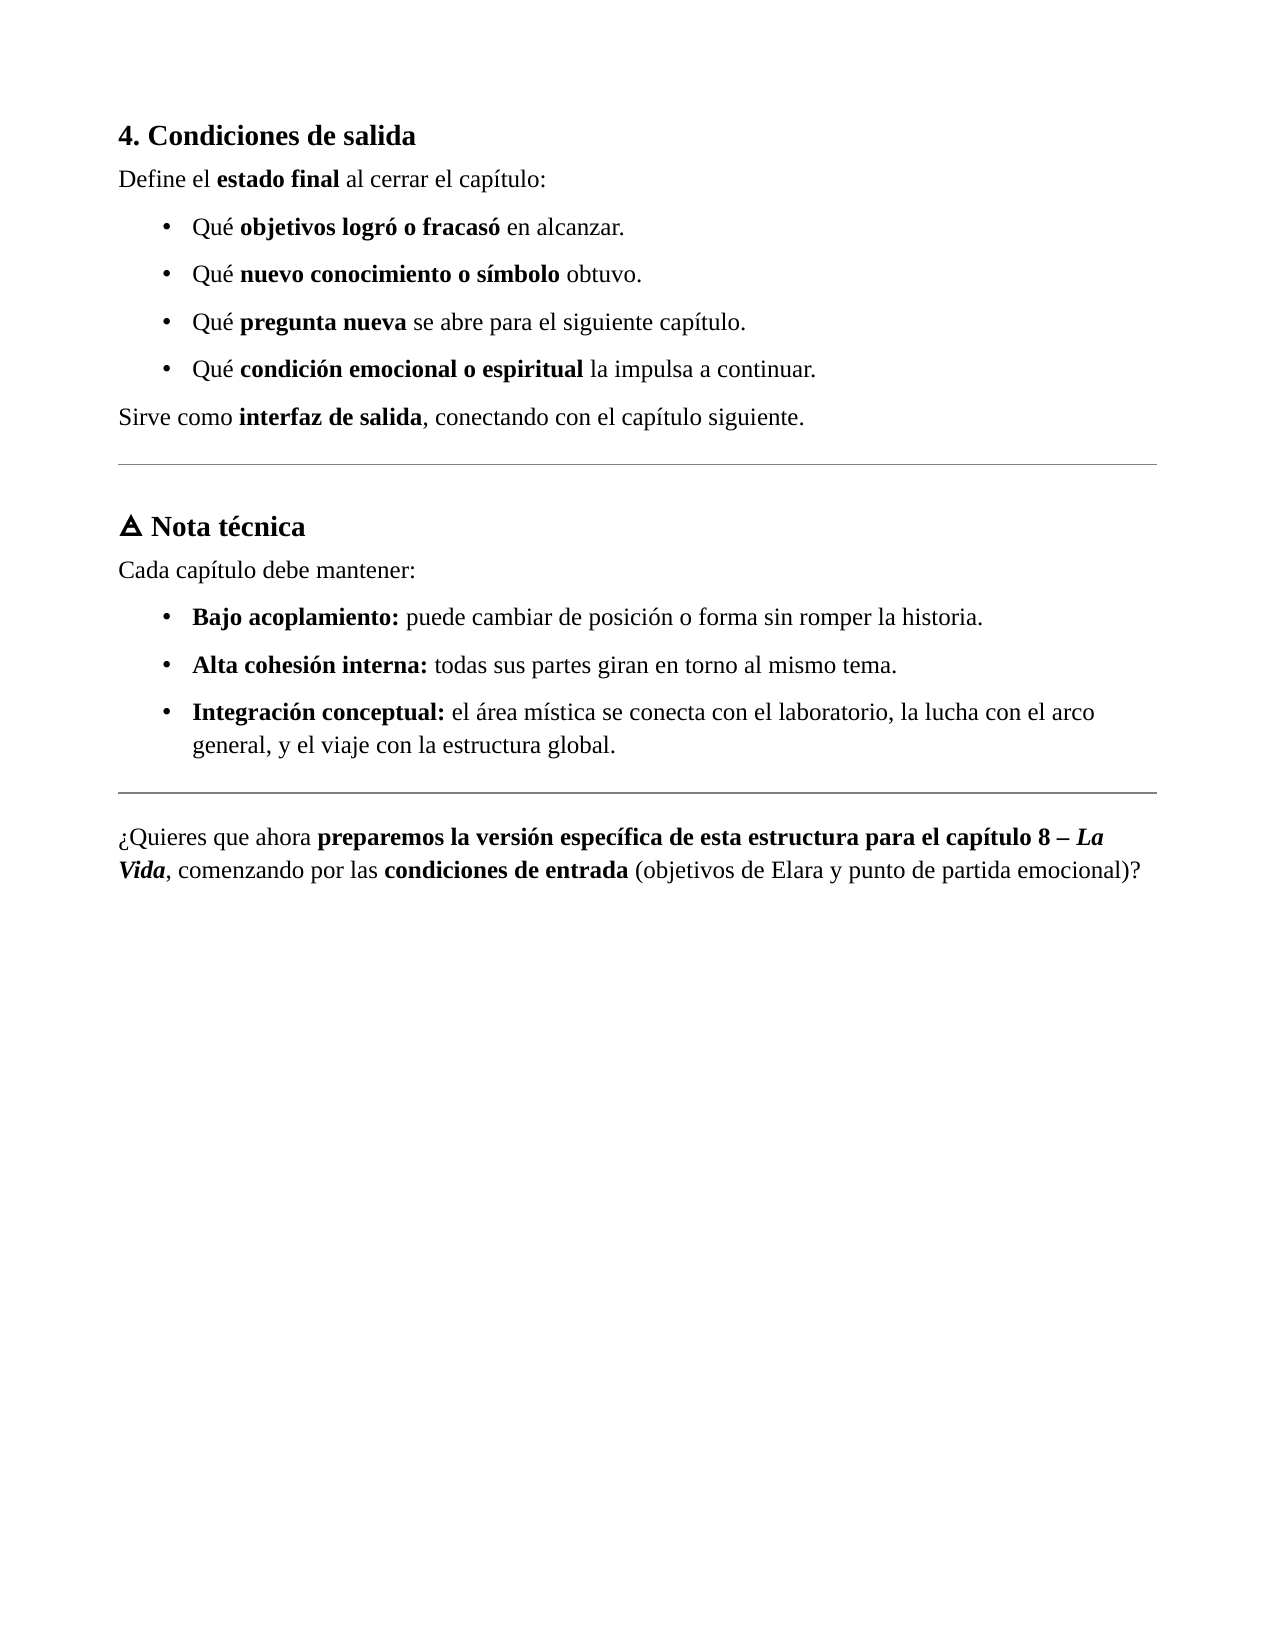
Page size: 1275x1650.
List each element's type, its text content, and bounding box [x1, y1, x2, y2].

text Sirve como interfaz de salida, conectando con el capítulo siguiente. [118, 402, 1157, 431]
list Qué pregunta nueva se abre para el siguiente capítulo. [162, 307, 1157, 336]
text Define el estado final al cerrar el capítulo: [118, 164, 1157, 193]
list Qué condición emocional o espiritual la impulsa a continuar. [162, 354, 1157, 383]
text ¿Quieres que ahora preparemos la versión específica de esta estructura para el capítulo 8 – La Vida, comenzando por las condiciones de entrada (objetivos de Elara y punto de partida emocional)? [118, 822, 1157, 884]
text Cada capítulo debe mantener: [118, 555, 1157, 583]
list Alta cohesión interna: todas sus partes giran en torno al mismo tema. [162, 650, 1157, 679]
list Qué nuevo conocimiento o símbolo obtuvo. [162, 259, 1157, 288]
list Qué objetivos logró o fracasó en alcanzar. [162, 212, 1157, 241]
list Integración conceptual: el área mística se conecta con el laboratorio, la lucha con el arco general, y el viaje con la estructura global. [162, 697, 1157, 759]
subtitle 4. Condiciones de salida [118, 118, 1157, 152]
list Bajo acoplamiento: puede cambiar de posición o forma sin romper la historia. [162, 602, 1157, 631]
subtitle 🜁 Nota técnica [118, 509, 1157, 542]
